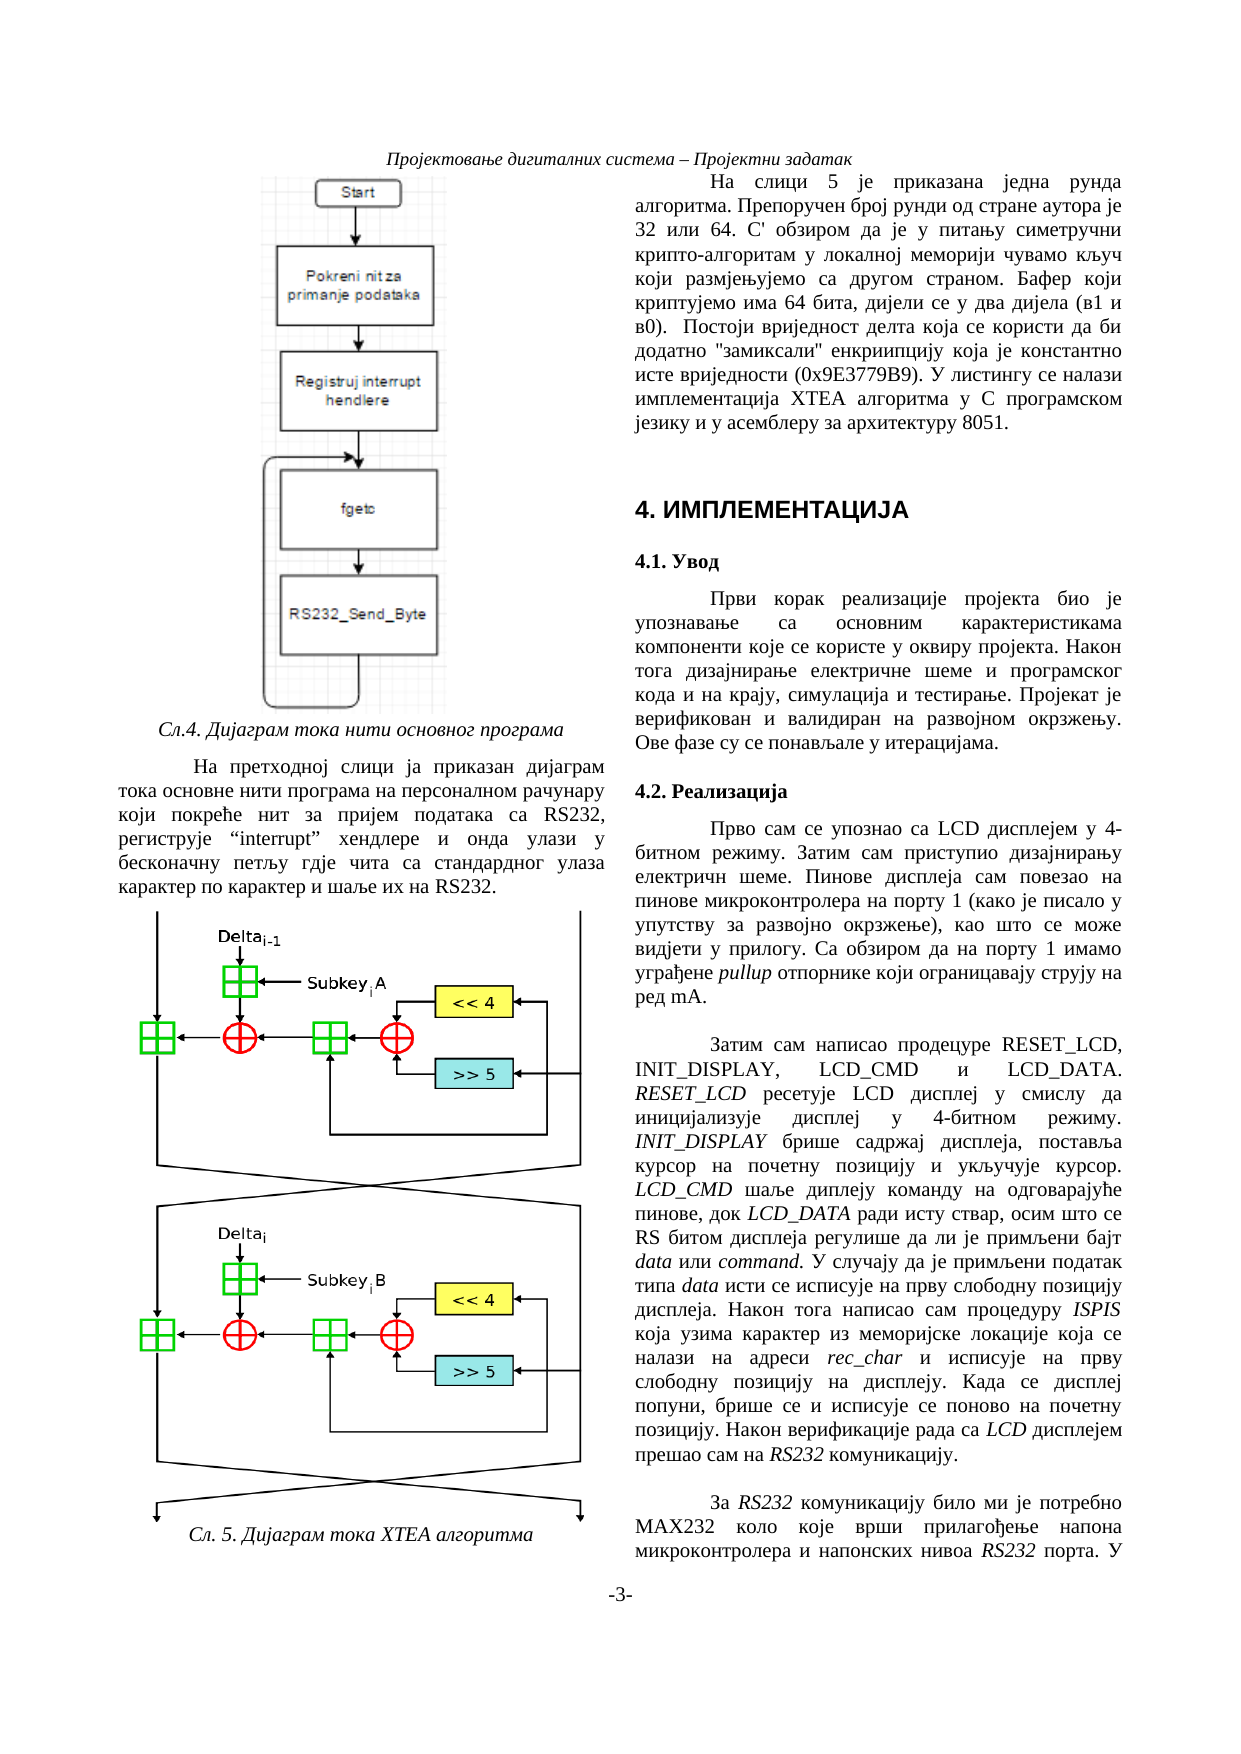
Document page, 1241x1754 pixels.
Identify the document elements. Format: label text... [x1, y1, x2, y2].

subtitle 4.1. Увод [635, 549, 1122, 573]
text Сл.4. Дијаграм тока нити основног програма [118, 169, 605, 741]
text За RS232 комуникацију било ми је потребно MAX232 коло које врши прилагођење напона микроконтролера и напонских нивоа RS232 порта. У [635, 1489, 1122, 1562]
subtitle 4. ИМПЛЕМЕНТАЦИЈА [635, 496, 1122, 524]
picture [139, 910, 584, 1522]
text Сл. 5. Дијаграм тока XTEA алгоритма [118, 910, 605, 1546]
text На слици 5 је приказана једна рунда алгоритма. Препоручен број рунди од стране аутора је 32 или 64. С' обзиром да је у питању симетручни крипто-алгоритам у локалној меморији чувамо кључ који размјењујемо са другом страном. Бафер који криптујемо има 64 бита, дијели се у два дијела (в1 и в0). Постоји вриједност делта која се користи да би додатно ''замиксали'' енкриипцију која је константно исте вриједности (0x9E3779B9). У листингу се налази имплементација XTEA алгоритма у С програмском језику и у асемблеру за архитектуру 8051. [635, 169, 1122, 434]
subtitle 4.2. Реализација [635, 779, 1122, 803]
text Затим сам написао продецуре RESET_LCD, INIT_DISPLAY, LCD_CMD и LCD_DATA. RESET_LCD ресетује LCD дисплеј у смислу да иницијализује дисплеј у 4-битном режиму. INIT_DISPLAY брише садржај дисплеја, поставља курсор на почетну позицију и укључује курсор. LCD_CMD шаље диплеју команду на одговарајуће пинове, док LCD_DATA ради исту ствар, осим што се RS битом дисплеја регулише да ли је примљени бајт data или command. У случају да је примљени податак типа data исти се исписује на прву слободну позицију дисплеја. Након тога написао сам процедуру ISPIS која узима карактер из меморијске локације која се налази на адреси rec_char и исписује на прву слободну позицију на дисплеју. Када се дисплеј попуни, брише се и исписује се поново на почетну позицију. Након верификације рада са LCD дисплејем прешао сам на RS232 комуникацију. [635, 1032, 1122, 1466]
text Први корак реализације пројекта био је упознавање са основним карактеристикама компоненти које се користе у оквиру пројекта. Након тога дизајнирање електричне шеме и програмског кода и на крају, симулација и тестирање. Пројекат је верификован и валидиран на развојном окрзжењу. Ове фазе су се понављале у итерацијама. [635, 586, 1122, 754]
text На претходној слици ја приказан дијаграм тока основне нити програма на персоналном рачунару који покреће нит за пријем података са RS232, региструје “interrupt” хендлере и онда улази у бесконачну петљу гдје чита са стандардног улаза карактер по карактер и шаље их на RS232. [118, 753, 605, 898]
text Прво сам се упознао са LCD дисплејем у 4-битном режиму. Затим сам приступио дизајнирању електричн шеме. Пинове дисплеја сам повезао на пинове микроконтролера на порту 1 (како је писало у упутству за развојно окрзжење), као што се може видјети у прилогу. Са обзиром да на порту 1 имамо уграђене pullup отпорнике који ограницавају струју на ред mA. [635, 816, 1122, 1008]
